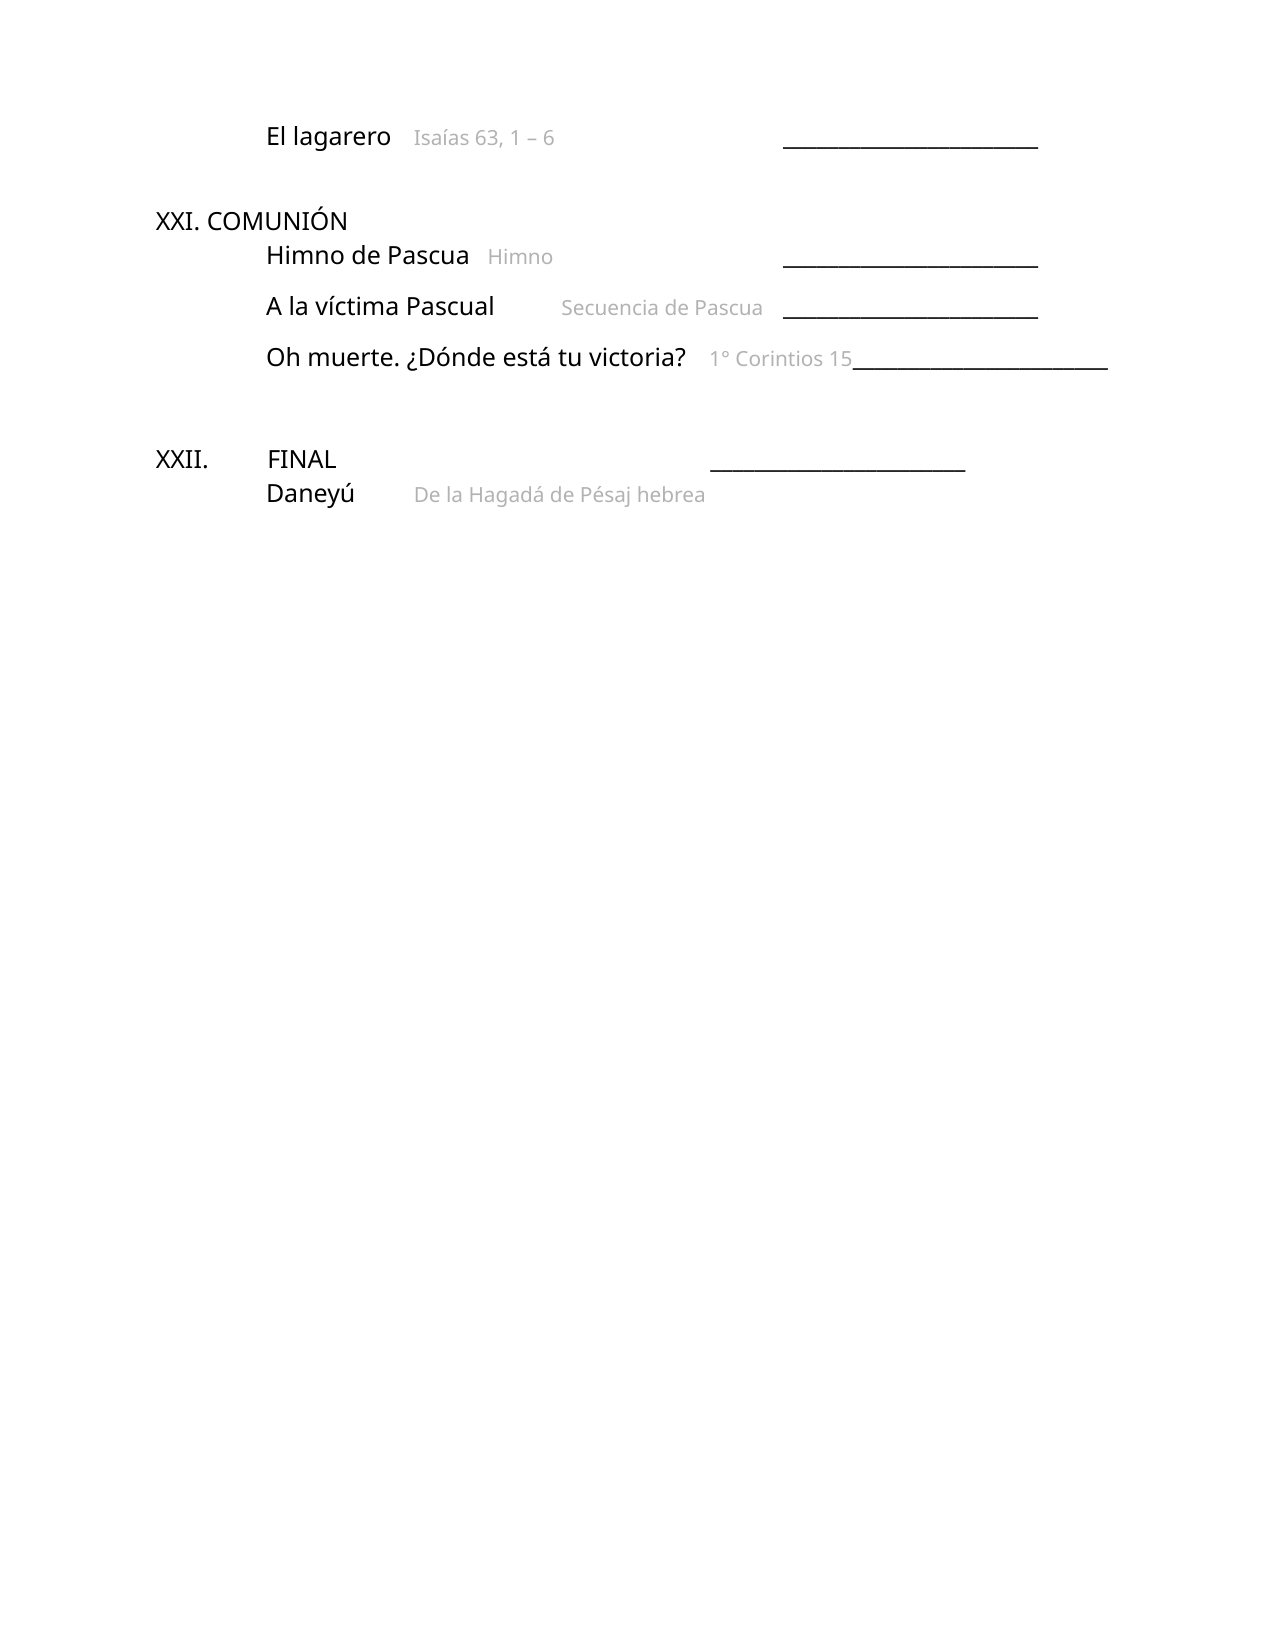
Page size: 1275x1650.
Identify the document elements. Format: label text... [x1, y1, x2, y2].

text Daneyú De la Hagadá de Pésaj hebrea [118, 476, 1157, 509]
list COMUNIÓN [156, 203, 1157, 237]
text A la víctima Pascual Secuencia de Pascua _______________________ [118, 288, 1157, 322]
text El lagarero Isaías 63, 1 – 6 _______________________ [118, 118, 1157, 152]
text Oh muerte. ¿Dónde está tu victoria? 1° Corintios 15_______________________ [118, 339, 1157, 373]
text Himno de Pascua Himno _______________________ [118, 237, 1157, 271]
list FINAL _______________________ [156, 441, 1157, 476]
